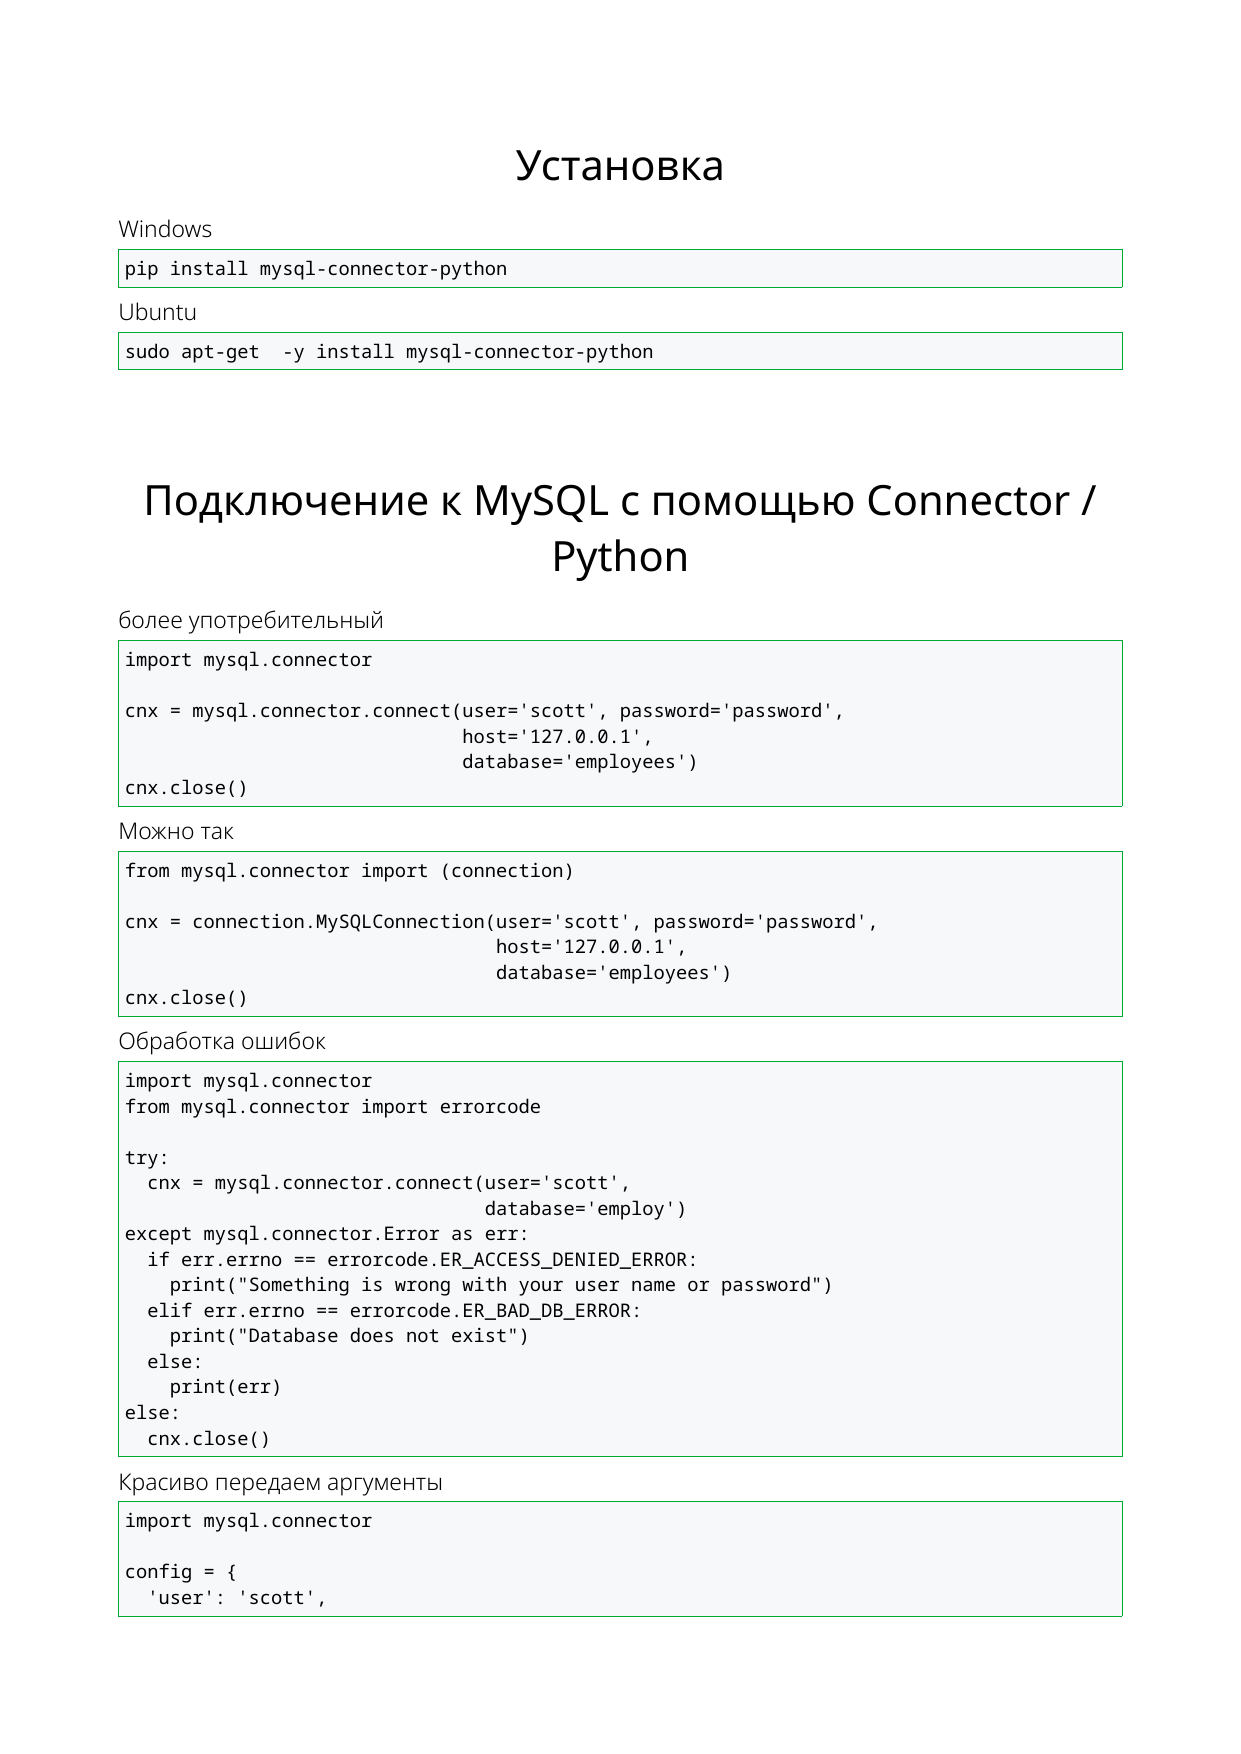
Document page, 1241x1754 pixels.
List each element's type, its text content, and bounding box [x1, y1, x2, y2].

text pip install mysql-connector-python [119, 250, 1122, 287]
text database='employ') [119, 1189, 1122, 1214]
text Ubuntu [118, 299, 1122, 326]
text database='employees') [119, 953, 1122, 978]
text print("Database does not exist") [119, 1316, 1122, 1342]
text config = { [119, 1552, 1122, 1578]
text database='employees') [119, 742, 1122, 768]
text print(err) [119, 1367, 1122, 1393]
text Обработка ошибок [118, 1028, 1122, 1055]
text cnx = mysql.connector.connect(user='scott', [119, 1163, 1122, 1189]
text if err.errno == errorcode.ER_ACCESS_DENIED_ERROR: [119, 1240, 1122, 1265]
text cnx.close() [119, 978, 1122, 1016]
text elif err.errno == errorcode.ER_BAD_DB_ERROR: [119, 1291, 1122, 1316]
text from mysql.connector import errorcode [119, 1087, 1122, 1112]
subtitle Установка [118, 136, 1122, 193]
text from mysql.connector import (connection) [119, 852, 1122, 876]
text Можно так [118, 818, 1122, 845]
text более употребительный [118, 608, 1122, 634]
text cnx = connection.MySQLConnection(user='scott', password='password', [119, 902, 1122, 927]
text except mysql.connector.Error as err: [119, 1214, 1122, 1240]
text cnx.close() [119, 768, 1122, 806]
text else: [119, 1342, 1122, 1367]
text import mysql.connector [119, 1062, 1122, 1087]
text Красиво передаем аргументы [118, 1469, 1122, 1495]
text 'user': 'scott', [119, 1578, 1122, 1616]
text try: [119, 1138, 1122, 1163]
text sudo apt-get -y install mysql-connector-python [119, 333, 1122, 369]
text cnx = mysql.connector.connect(user='scott', password='password', [119, 691, 1122, 717]
text print("Something is wrong with your user name or password") [119, 1265, 1122, 1291]
subtitle Подключение к MySQL с помощью Connector / Python [118, 471, 1122, 584]
text host='127.0.0.1', [119, 717, 1122, 742]
text else: [119, 1393, 1122, 1418]
text Windows [118, 216, 1122, 243]
text host='127.0.0.1', [119, 927, 1122, 953]
text import mysql.connector [119, 1502, 1122, 1527]
text cnx.close() [119, 1418, 1122, 1456]
text import mysql.connector [119, 641, 1122, 666]
